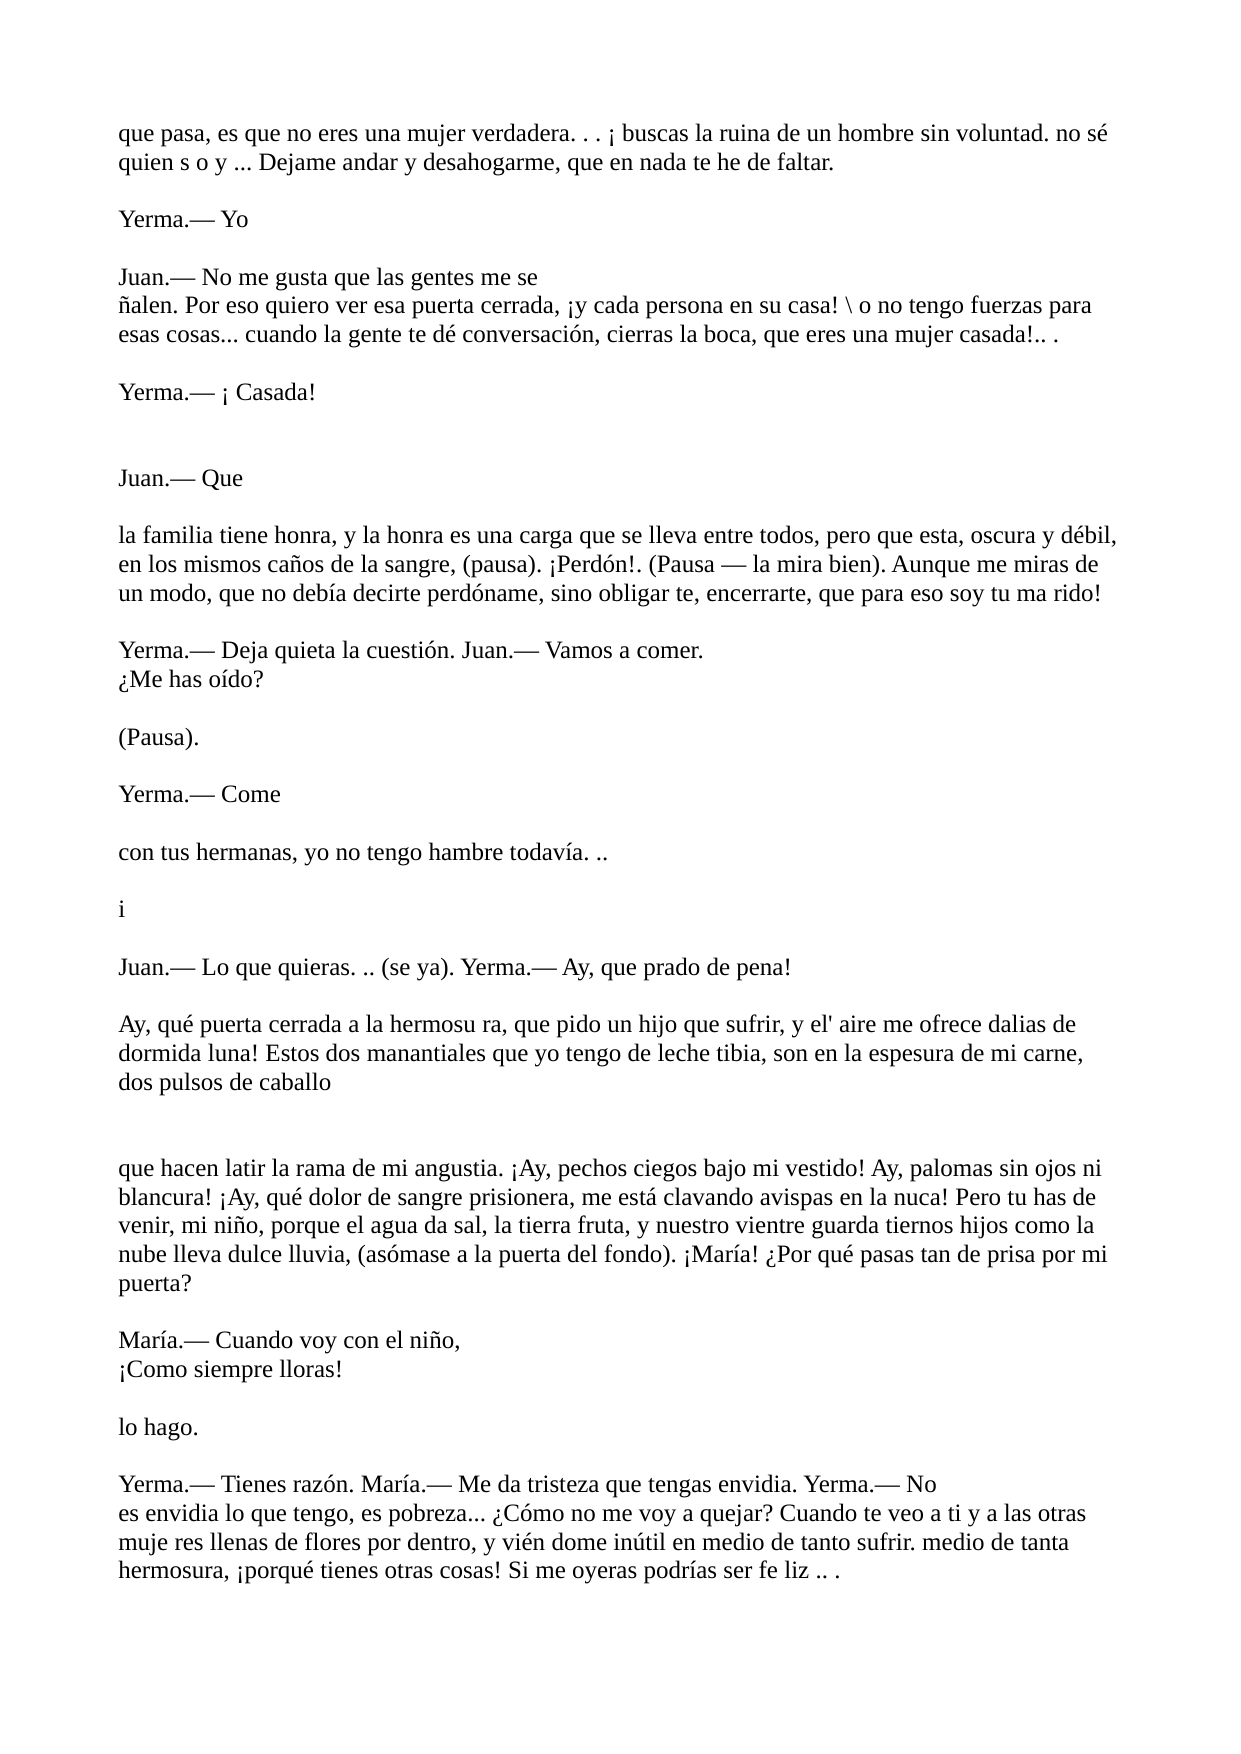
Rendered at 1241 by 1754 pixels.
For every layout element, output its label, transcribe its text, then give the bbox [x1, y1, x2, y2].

text la familia tiene honra, y la honra es una carga que se lleva entre todos, pero que esta, oscura y débil, en los mismos caños de la sangre, (pausa). ¡Perdón!. (Pausa — la mira bien). Aunque me miras de un modo, que no debía decirte perdóname, sino obligar­ te, encerrarte, que para eso soy tu ma­ rido! [118, 521, 1122, 607]
text que pasa, es que no eres una mujer verdadera. . . ¡ buscas la ruina de un hombre sin voluntad. no sé quien s o y ... Dejame andar y desahogarme, que en nada te he de faltar. [118, 118, 1122, 176]
text ¡Como siempre lloras! [118, 1354, 1122, 1383]
text Yerma.— Deja quieta la cuestión. Juan.— Vamos a comer. [118, 636, 1122, 664]
text Ay, qué puerta cerrada a la hermosu­ ra, que pido un hijo que sufrir, y el' aire me ofrece dalias de dormida luna! Estos dos manantiales que yo tengo de leche tibia, son en la espesura de mi carne, dos pulsos de caballo [118, 1009, 1122, 1096]
text Juan.— No me gusta que las gentes me se­ [118, 262, 1122, 291]
text Yerma.— Come [118, 779, 1122, 808]
text María.— Cuando voy con el niño, [118, 1326, 1122, 1354]
text ñalen. Por eso quiero ver esa puerta cerrada, ¡y cada persona en su casa! \ o no tengo fuerzas para esas cosas... cuando la gente te dé conversación, cierras la boca, que eres una mujer casada!.. . [118, 291, 1122, 348]
text que hacen latir la rama de mi angustia. ¡Ay, pechos ciegos bajo mi vestido! Ay, palomas sin ojos ni blancura! ¡Ay, qué dolor de sangre prisionera, me está clavando avispas en la nuca! Pero tu has de venir, mi niño, porque el agua da sal, la tierra fruta, y nuestro vientre guarda tiernos hijos como la nube lleva dulce lluvia, (asómase a la puerta del fondo). ¡María! ¿Por qué pasas tan de prisa por mi puerta? [118, 1153, 1122, 1297]
text (Pausa). [118, 722, 1122, 751]
text Yerma.— Tienes razón. María.— Me da tristeza que tengas envidia. Yerma.— No [118, 1469, 1122, 1498]
text Juan.— Lo que quieras. .. (se ya). Yerma.— Ay, que prado de pena! [118, 952, 1122, 981]
text Yerma.— ¡ Casada! [118, 377, 1122, 406]
text i [118, 894, 1122, 923]
text Juan.— Que [118, 463, 1122, 492]
text Yerma.— Yo [118, 204, 1122, 233]
text lo hago. [118, 1412, 1122, 1441]
text es envidia lo que tengo, es pobreza... ¿Cómo no me voy a quejar? Cuando te veo a ti y a las otras muje­ res llenas de flores por dentro, y vién­ dome inútil en medio de tanto sufrir. medio de tanta hermosura, ¡porqué tienes otras cosas! Si me oyeras podrías ser fe liz .. . [118, 1498, 1122, 1584]
text ¿Me has oído? [118, 664, 1122, 693]
text con tus hermanas, yo no tengo hambre todavía. .. [118, 837, 1122, 866]
